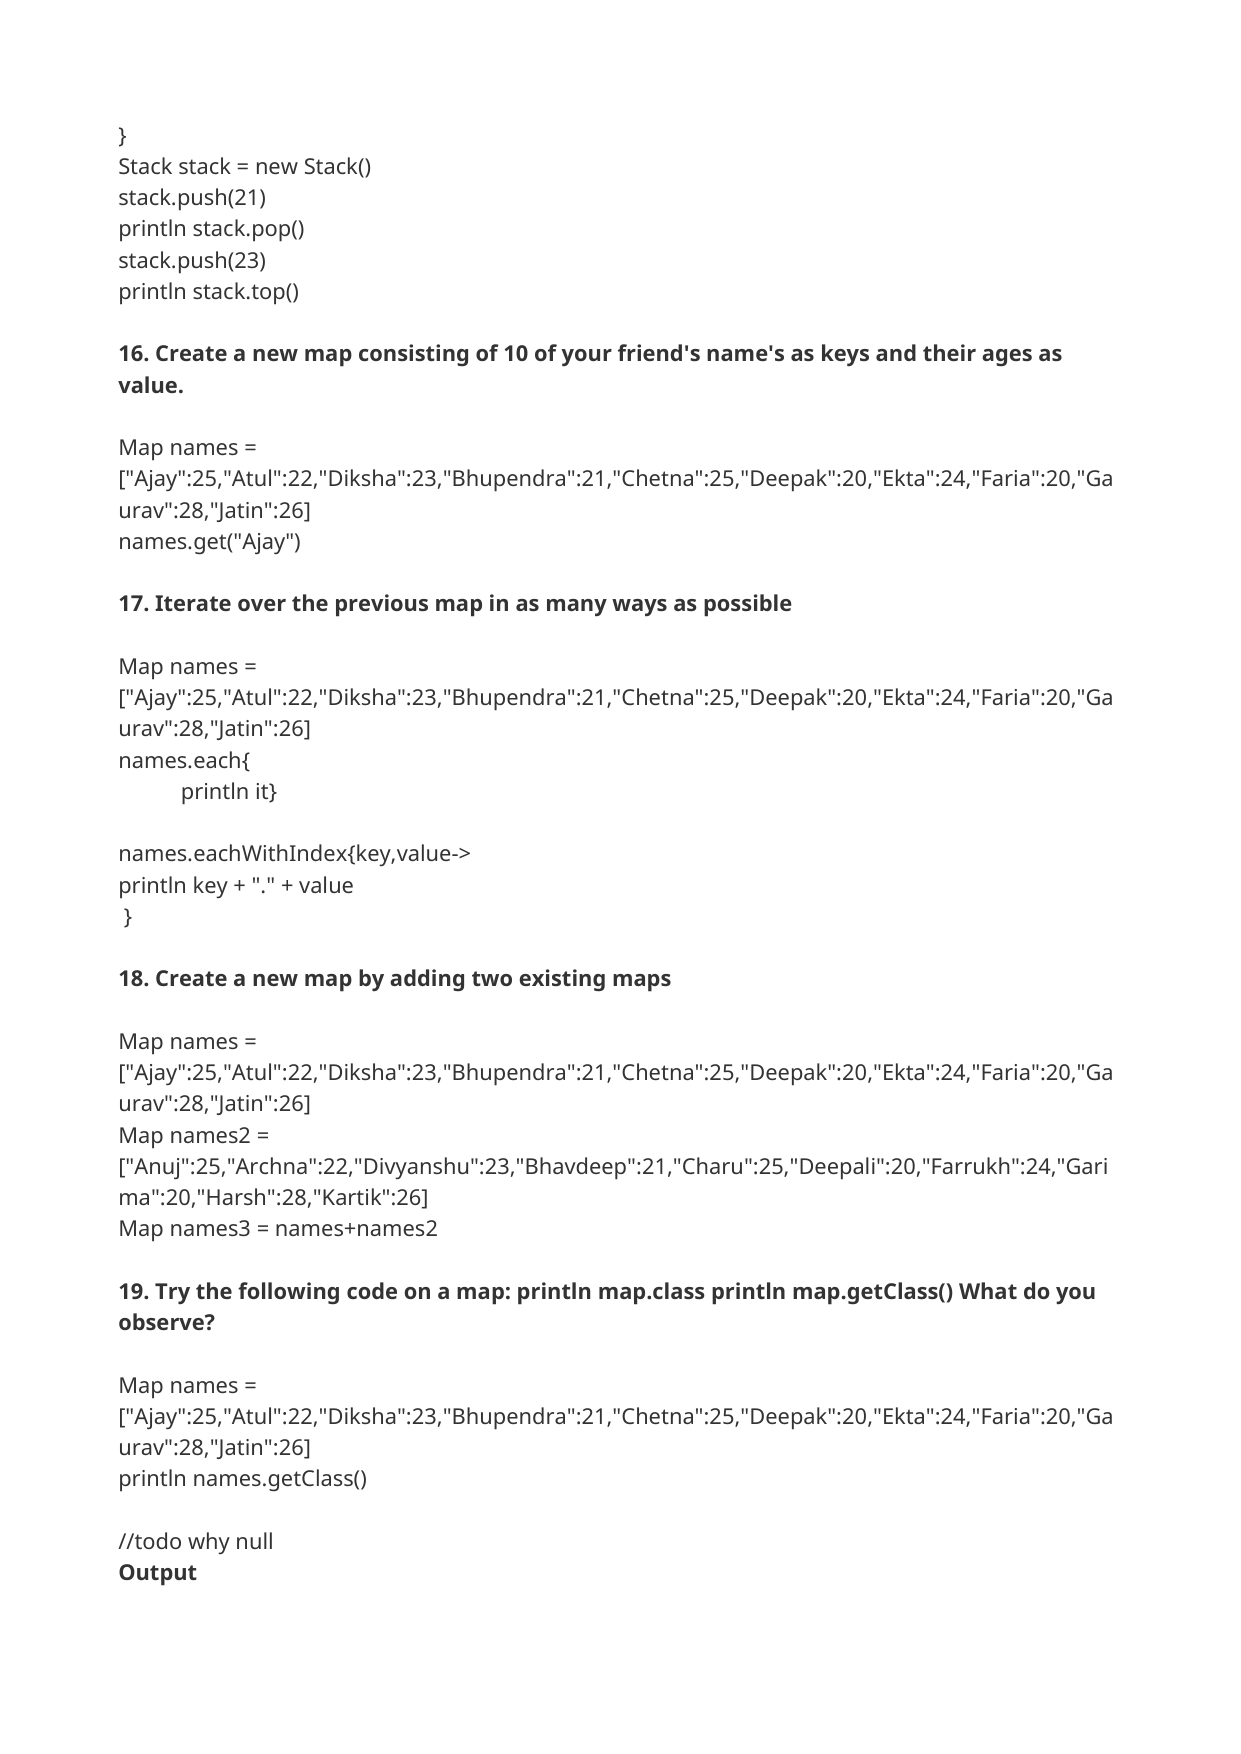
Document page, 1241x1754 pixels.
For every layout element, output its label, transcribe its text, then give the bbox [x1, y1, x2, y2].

text Output [118, 1556, 1122, 1587]
text Map names = ["Ajay":25,"Atul":22,"Diksha":23,"Bhupendra":21,"Chetna":25,"Deepak":20,"Ekta":24,"Faria":20,"Gaurav":28,"Jatin":26] [118, 431, 1122, 524]
text names.get("Ajay") [118, 524, 1122, 556]
text Stack stack = new Stack() [118, 149, 1122, 181]
text 19. Try the following code on a map: println map.class println map.getClass() What do you observe? [118, 1274, 1122, 1337]
text println it} [118, 774, 1122, 806]
text names.eachWithIndex{key,value-> [118, 837, 1122, 868]
text println key + "." + value [118, 868, 1122, 899]
text println stack.top() [118, 274, 1122, 306]
text Map names3 = names+names2 [118, 1212, 1122, 1243]
text Map names = ["Ajay":25,"Atul":22,"Diksha":23,"Bhupendra":21,"Chetna":25,"Deepak":20,"Ekta":24,"Faria":20,"Gaurav":28,"Jatin":26] [118, 1368, 1122, 1462]
text 18. Create a new map by adding two existing maps [118, 962, 1122, 993]
text 16. Create a new map consisting of 10 of your friend's name's as keys and their ages as value. [118, 337, 1122, 399]
text stack.push(21) [118, 181, 1122, 212]
text } [118, 899, 1122, 931]
text } [118, 118, 1122, 149]
text 17. Iterate over the previous map in as many ways as possible [118, 587, 1122, 618]
text //todo why null [118, 1524, 1122, 1556]
text Map names2 = ["Anuj":25,"Archna":22,"Divyanshu":23,"Bhavdeep":21,"Charu":25,"Deepali":20,"Farrukh":24,"Garima":20,"Harsh":28,"Kartik":26] [118, 1118, 1122, 1212]
text names.each{ [118, 743, 1122, 774]
text Map names = ["Ajay":25,"Atul":22,"Diksha":23,"Bhupendra":21,"Chetna":25,"Deepak":20,"Ekta":24,"Faria":20,"Gaurav":28,"Jatin":26] [118, 649, 1122, 743]
text Map names = ["Ajay":25,"Atul":22,"Diksha":23,"Bhupendra":21,"Chetna":25,"Deepak":20,"Ekta":24,"Faria":20,"Gaurav":28,"Jatin":26] [118, 1024, 1122, 1118]
text stack.push(23) [118, 243, 1122, 274]
text println names.getClass() [118, 1462, 1122, 1493]
text println stack.pop() [118, 212, 1122, 243]
